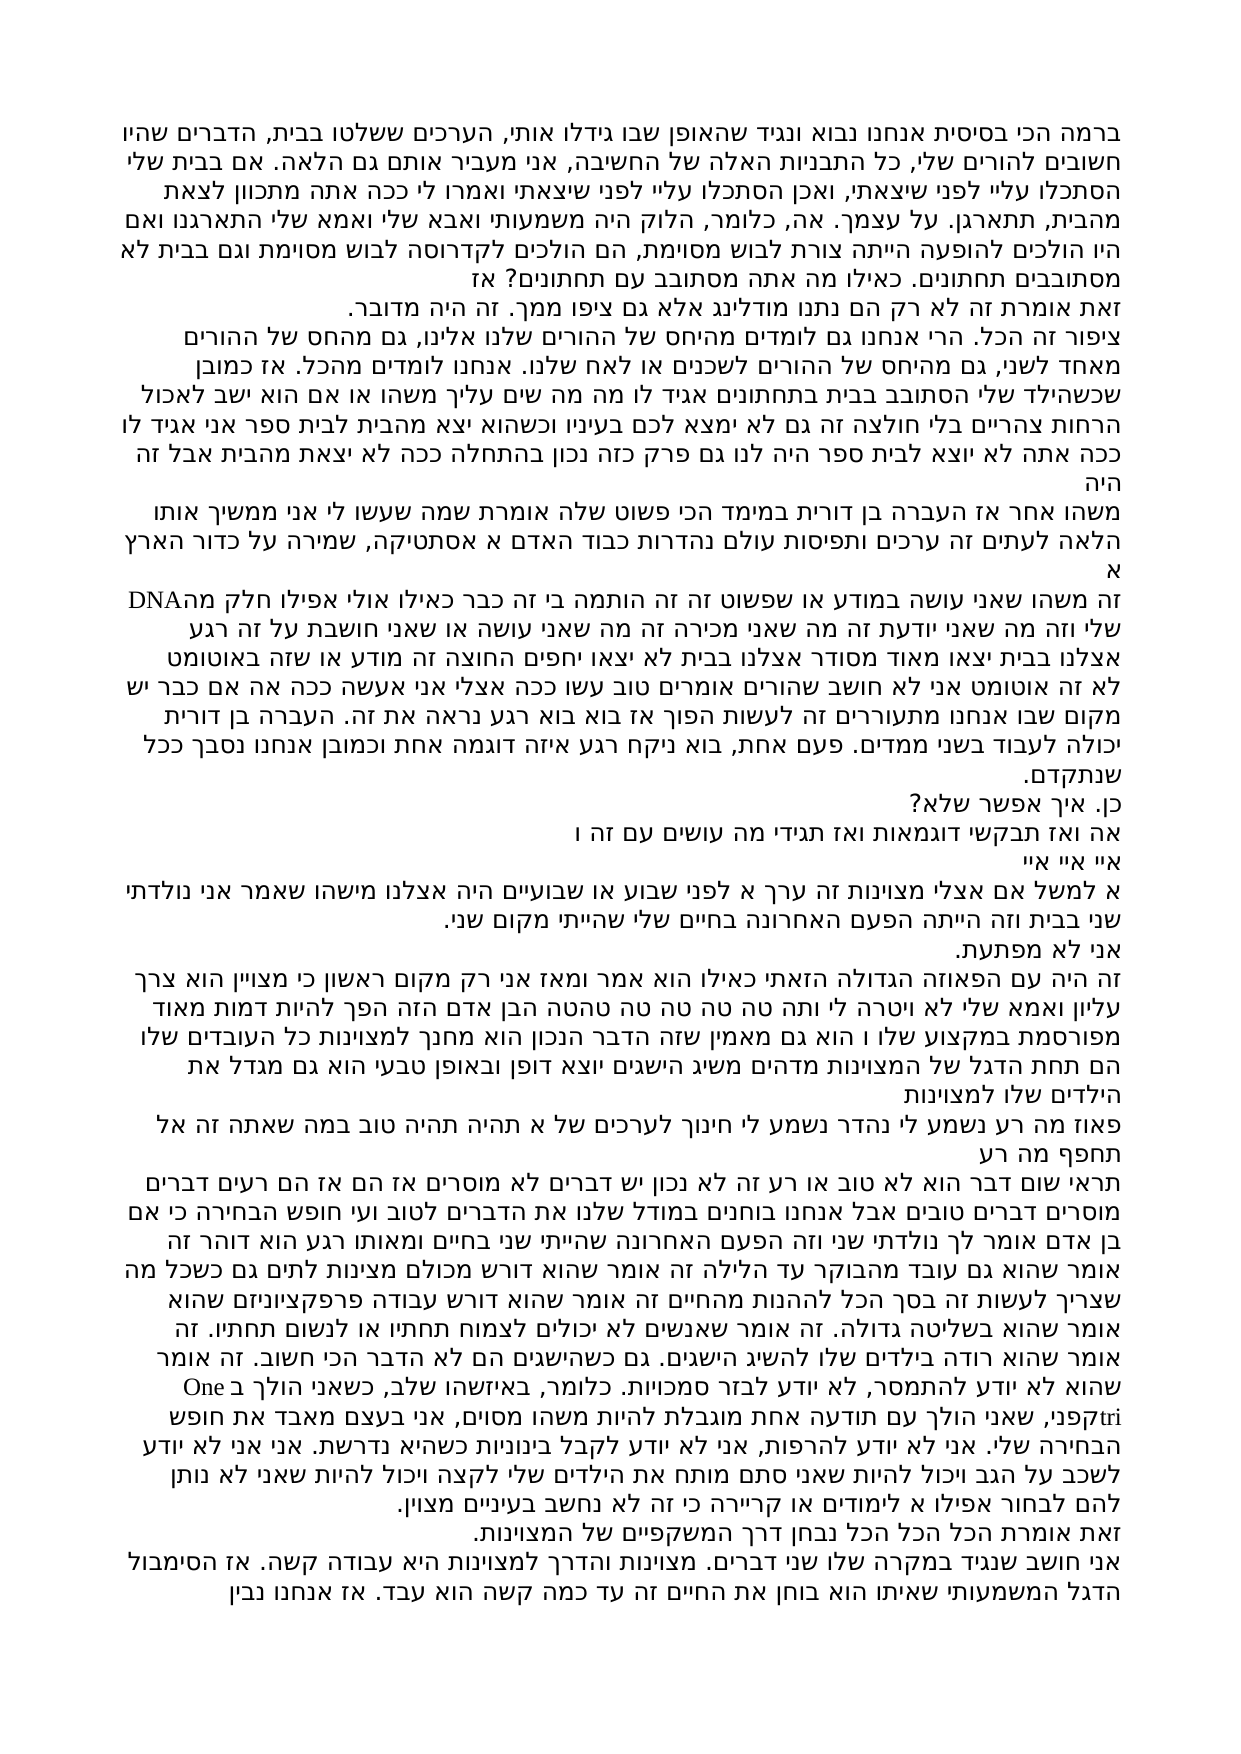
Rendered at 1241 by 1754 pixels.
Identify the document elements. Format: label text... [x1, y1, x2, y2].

text זאת אומרת הכל הכל הכל נבחן דרך המשקפיים של המצוינות. [118, 1518, 1122, 1548]
text איי איי איי [118, 847, 1122, 877]
text אני לא מפתעת. [118, 935, 1122, 964]
text כן. איך אפשר שלא? [118, 789, 1122, 818]
text לא זה אוטומט אני לא חושב שהורים אומרים טוב עשו ככה אצלי אני אעשה ככה אה אם כבר יש מקום שבו אנחנו מתעוררים זה לעשות הפוך אז בוא בוא רגע נראה את זה. העברה בן דורית יכולה לעבוד בשני ממדים. פעם אחת, בוא ניקח רגע איזה דוגמה אחת וכמובן אנחנו נסבך ככל שנתקדם. [118, 672, 1122, 789]
text אה ואז תבקשי דוגמאות ואז תגידי מה עושים עם זה ו [118, 818, 1122, 847]
text א למשל אם אצלי מצוינות זה ערך א לפני שבוע או שבועיים היה אצלנו מישהו שאמר אני נולדתי שני בבית וזה הייתה הפעם האחרונה בחיים שלי שהייתי מקום שני. [118, 877, 1122, 935]
text ברמה הכי בסיסית אנחנו נבוא ונגיד שהאופן שבו גידלו אותי, הערכים ששלטו בבית, הדברים שהיו חשובים להורים שלי, כל התבניות האלה של החשיבה, אני מעביר אותם גם הלאה. אם בבית שלי הסתכלו עליי לפני שיצאתי, ואכן הסתכלו עליי לפני שיצאתי ואמרו לי ככה אתה מתכוון לצאת מהבית, תתארגן. על עצמך. אה, כלומר, הלוק היה משמעותי ואבא שלי ואמא שלי התארגנו ואם היו הולכים להופעה הייתה צורת לבוש מסוימת, הם הולכים לקדרוסה לבוש מסוימת וגם בבית לא מסתובבים תחתונים. כאילו מה אתה מסתובב עם תחתונים? אז [118, 118, 1122, 293]
text משהו אחר אז העברה בן דורית במימד הכי פשוט שלה אומרת שמה שעשו לי אני ממשיך אותו הלאה לעתים זה ערכים ותפיסות עולם נהדרות כבוד האדם א אסתטיקה, שמירה על כדור הארץ א [118, 497, 1122, 585]
text פאוז מה רע נשמע לי נהדר נשמע לי חינוך לערכים של א תהיה תהיה טוב במה שאתה זה אל תחפף מה רע [118, 1110, 1122, 1168]
text זה היה עם הפאוזה הגדולה הזאתי כאילו הוא אמר ומאז אני רק מקום ראשון כי מצויין הוא צרך עליון ואמא שלי לא ויטרה לי ותה טה טה טה טה טהטה הבן אדם הזה הפך להיות דמות מאוד מפורסמת במקצוע שלו ו הוא גם מאמין שזה הדבר הנכון הוא מחנך למצוינות כל העובדים שלו הם תחת הדגל של המצוינות מדהים משיג הישגים יוצא דופן ובאופן טבעי הוא גם מגדל את הילדים שלו למצוינות [118, 964, 1122, 1110]
text תראי שום דבר הוא לא טוב או רע זה לא נכון יש דברים לא מוסרים אז הם אז הם רעים דברים מוסרים דברים טובים אבל אנחנו בוחנים במודל שלנו את הדברים לטוב ועי חופש הבחירה כי אם בן אדם אומר לך נולדתי שני וזה הפעם האחרונה שהייתי שני בחיים ומאותו רגע הוא דוהר זה אומר שהוא גם עובד מהבוקר עד הלילה זה אומר שהוא דורש מכולם מצינות לתים גם כשכל מה שצריך לעשות זה בסך הכל לההנות מהחיים זה אומר שהוא דורש עבודה פרפקציוניזם שהוא אומר שהוא בשליטה גדולה. זה אומר שאנשים לא יכולים לצמוח תחתיו או לנשום תחתיו. זה אומר שהוא רודה בילדים שלו להשיג הישגים. גם כשהישגים הם לא הדבר הכי חשוב. זה אומר שהוא לא יודע להתמסר, לא יודע לבזר סמכויות. כלומר, באיזשהו שלב, כשאני הולך בOne triקפני, שאני הולך עם תודעה אחת מוגבלת להיות משהו מסוים, אני בעצם מאבד את חופש הבחירה שלי. אני לא יודע להרפות, אני לא יודע לקבל בינוניות כשהיא נדרשת. אני אני לא יודע לשכב על הגב ויכול להיות שאני סתם מותח את הילדים שלי לקצה ויכול להיות שאני לא נותן להם לבחור אפילו א לימודים או קריירה כי זה לא נחשב בעיניים מצוין. [118, 1168, 1122, 1518]
text אני חושב שנגיד במקרה שלו שני דברים. מצוינות והדרך למצוינות היא עבודה קשה. אז הסימבול הדגל המשמעותי שאיתו הוא בוחן את החיים זה עד כמה קשה הוא עבד. אז אנחנו נבין [118, 1548, 1122, 1606]
text זה משהו שאני עושה במודע או שפשוט זה זה הותמה בי זה כבר כאילו אולי אפילו חלק מהDNA שלי וזה מה שאני יודעת זה מה שאני מכירה זה מה שאני עושה או שאני חושבת על זה רגע אצלנו בבית יצאו מאוד מסודר אצלנו בבית לא יצאו יחפים החוצה זה מודע או שזה באוטומט [118, 585, 1122, 672]
text ציפור זה הכל. הרי אנחנו גם לומדים מהיחס של ההורים שלנו אלינו, גם מהחס של ההורים מאחד לשני, גם מהיחס של ההורים לשכנים או לאח שלנו. אנחנו לומדים מהכל. אז כמובן שכשהילד שלי הסתובב בבית בתחתונים אגיד לו מה מה שים עליך משהו או אם הוא ישב לאכול הרחות צהריים בלי חולצה זה גם לא ימצא לכם בעיניו וכשהוא יצא מהבית לבית ספר אני אגיד לו ככה אתה לא יוצא לבית ספר היה לנו גם פרק כזה נכון בהתחלה ככה לא יצאת מהבית אבל זה היה [118, 322, 1122, 497]
text זאת אומרת זה לא רק הם נתנו מודלינג אלא גם ציפו ממך. זה היה מדובר. [118, 293, 1122, 322]
